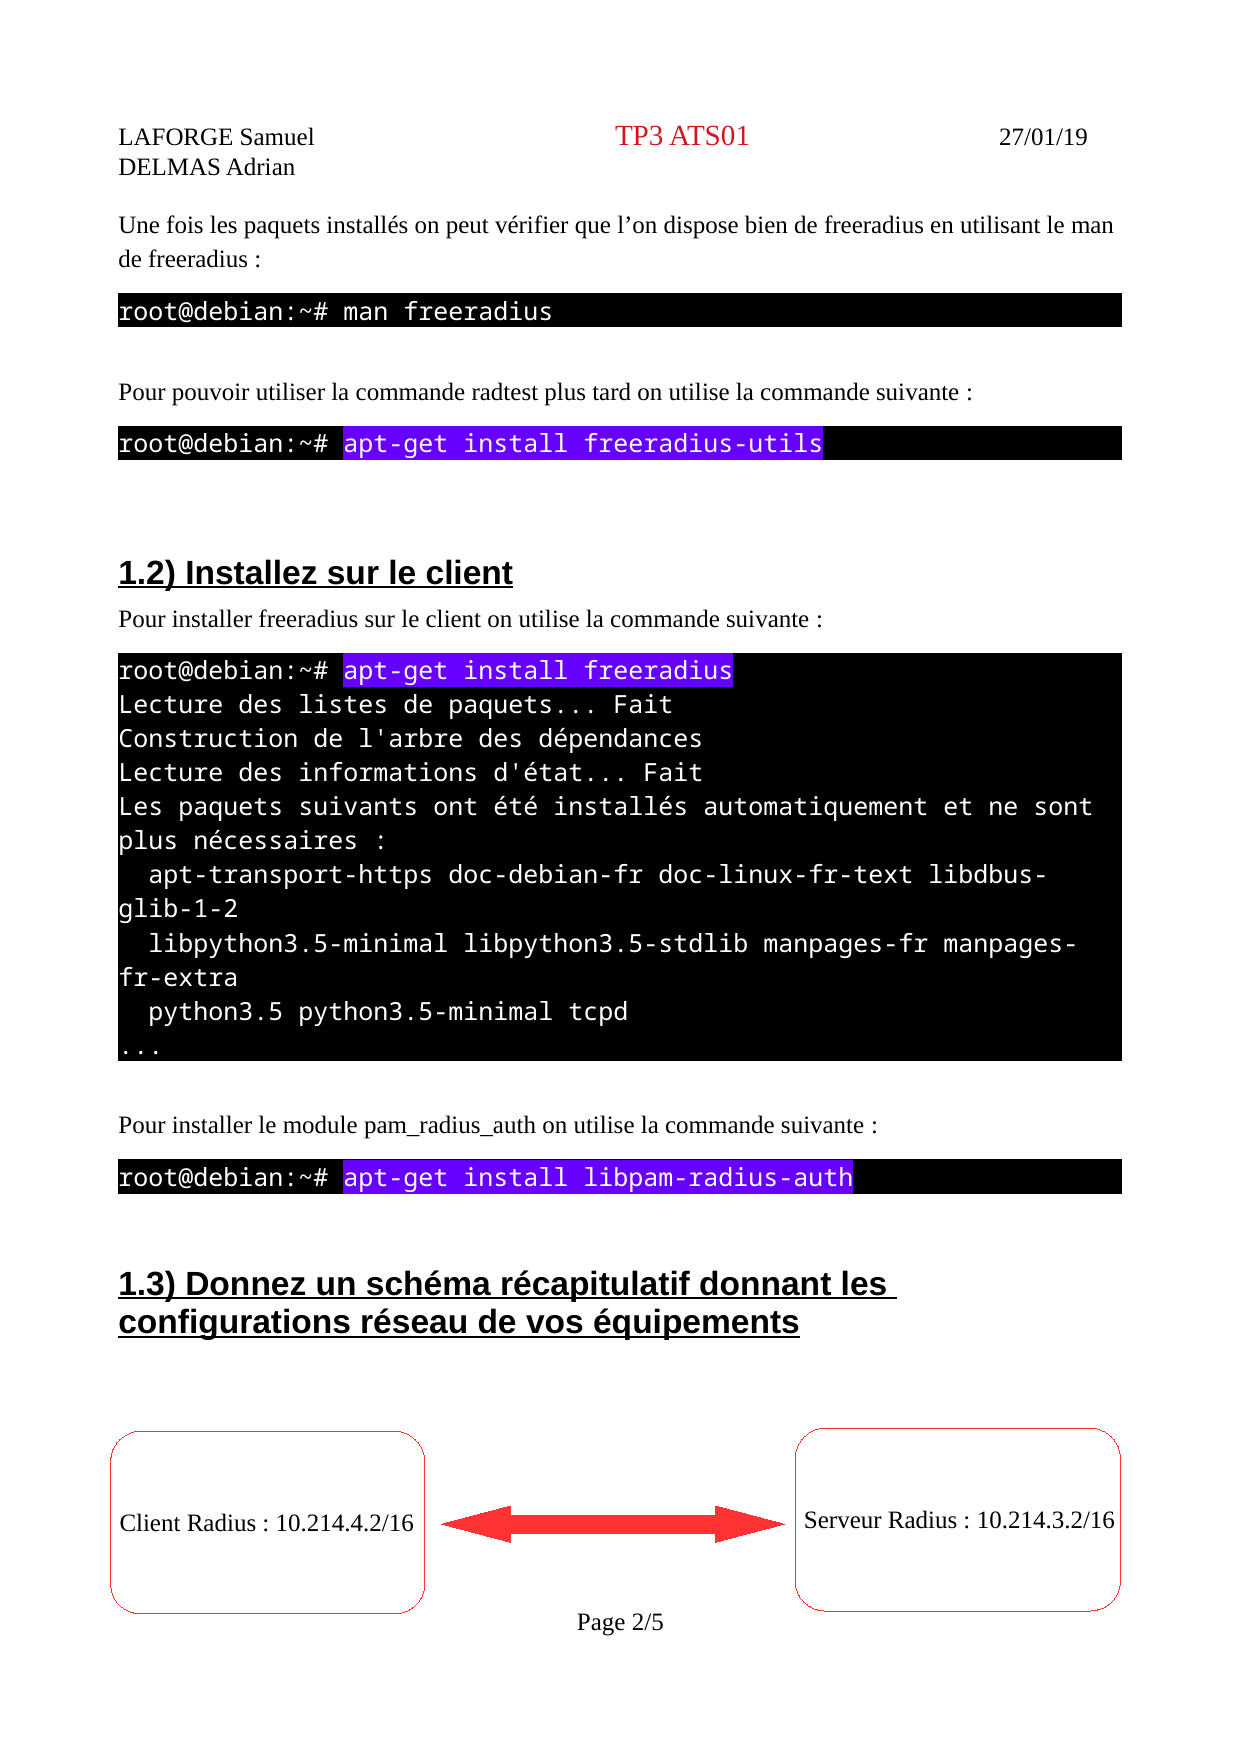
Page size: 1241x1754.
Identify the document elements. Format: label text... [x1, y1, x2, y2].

text Pour installer freeradius sur le client on utilise la commande suivante : [118, 604, 1122, 632]
text python3.5 python3.5-minimal tcpd [118, 993, 1122, 1027]
text libpython3.5-minimal libpython3.5-stdlib manpages-fr manpages-fr-extra [118, 925, 1122, 993]
text Lecture des informations d'état... Fait [118, 755, 1122, 789]
text Une fois les paquets installés on peut vérifier que l’on dispose bien de freeradius en utilisant le man de freeradius : [118, 210, 1122, 273]
text ... [118, 1027, 1122, 1061]
subtitle 1.3) Donnez un schéma récapitulatif donnant les configurations réseau de vos équipements [118, 1263, 1122, 1341]
text Lecture des listes de paquets... Fait [118, 687, 1122, 721]
text Construction de l'arbre des dépendances [118, 721, 1122, 755]
text root@debian:~# apt-get install freeradius-utils [118, 426, 1122, 460]
text root@debian:~# apt-get install libpam-radius-auth [118, 1159, 1122, 1194]
text Pour pouvoir utiliser la commande radtest plus tard on utilise la commande suivante : [118, 377, 1122, 405]
text apt-transport-https doc-debian-fr doc-linux-fr-text libdbus-glib-1-2 [118, 857, 1122, 925]
text root@debian:~# apt-get install freeradius [118, 653, 1122, 687]
text Pour installer le module pam_radius_auth on utilise la commande suivante : [118, 1111, 1122, 1139]
subtitle 1.2) Installez sur le client [118, 552, 1122, 591]
text root@debian:~# man freeradius [118, 293, 1122, 327]
text Les paquets suivants ont été installés automatiquement et ne sont plus nécessaires : [118, 789, 1122, 857]
